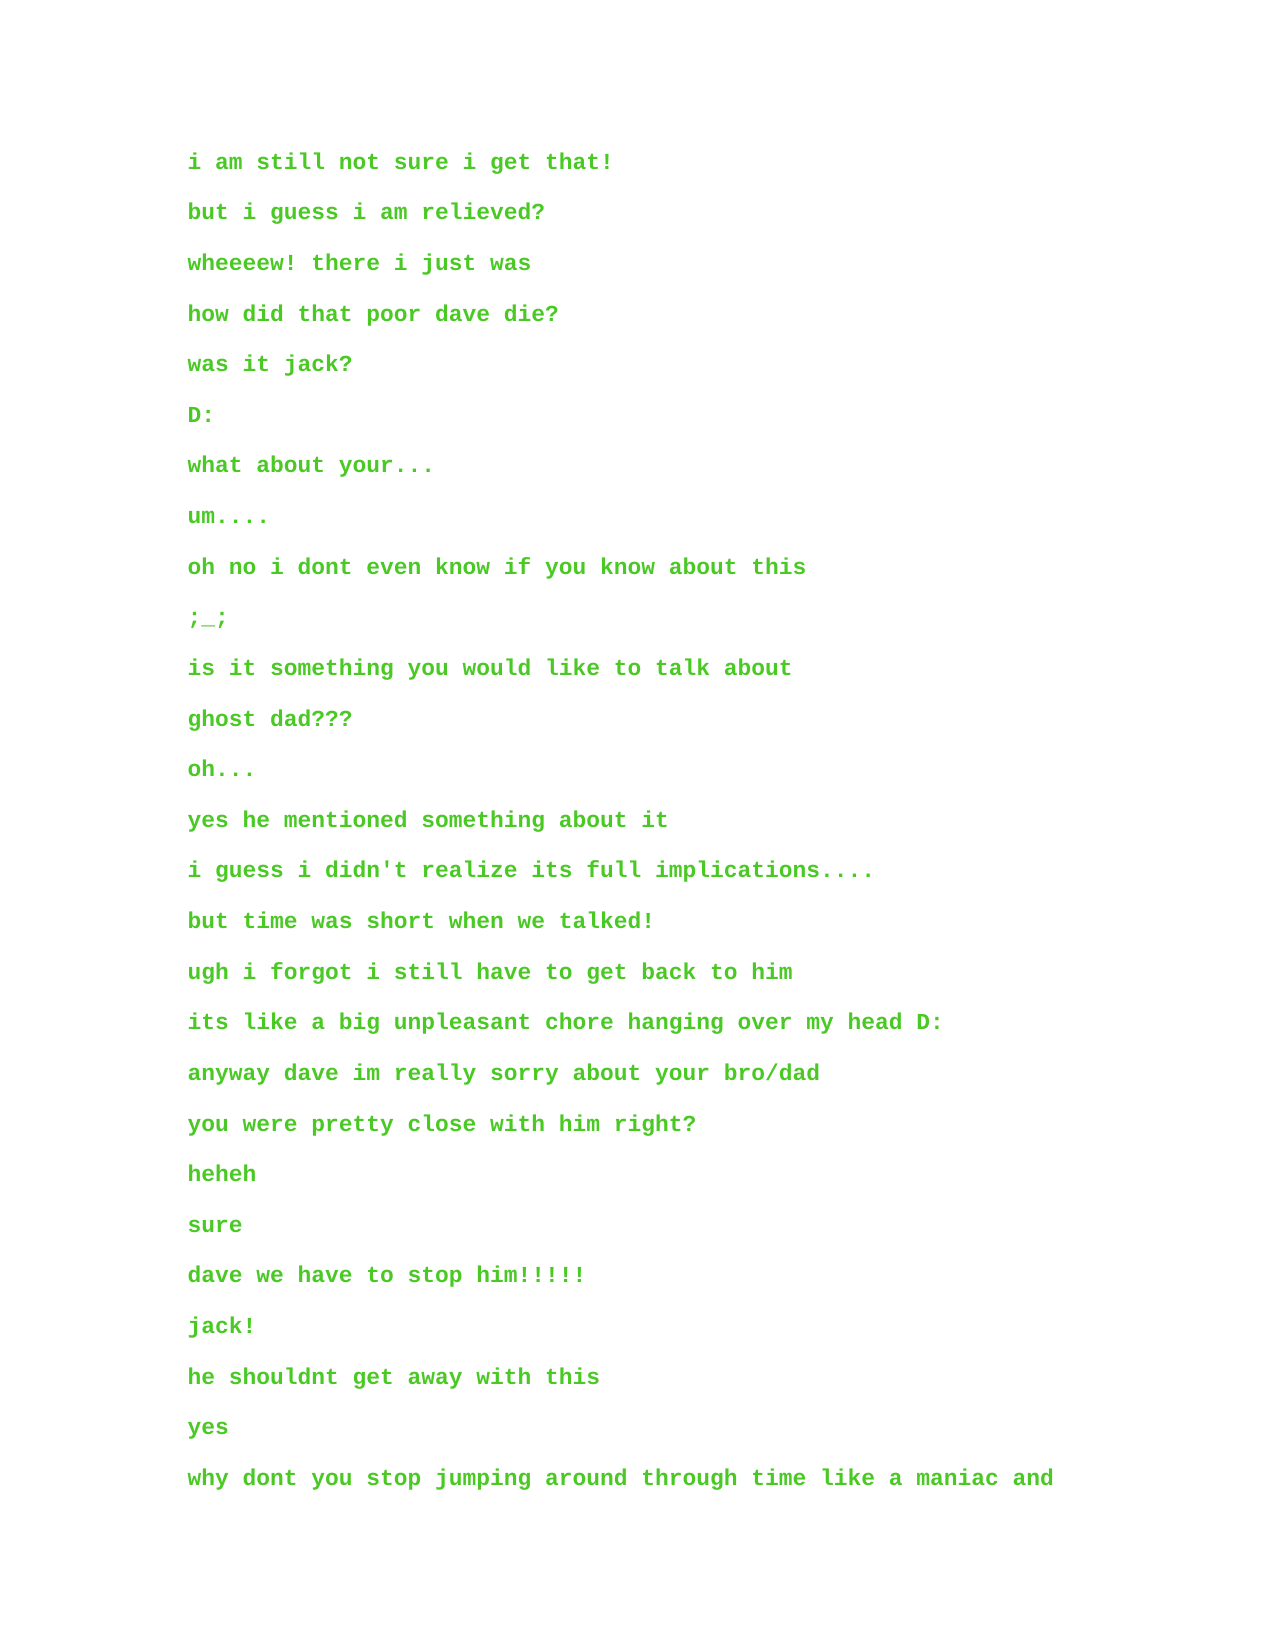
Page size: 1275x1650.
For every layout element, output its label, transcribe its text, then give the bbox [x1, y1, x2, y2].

text wheeeew! there i just was [187, 251, 1087, 277]
text yes [187, 1416, 1087, 1442]
text you were pretty close with him right? [187, 1112, 1087, 1138]
text ugh i forgot i still have to get back to him [187, 960, 1087, 986]
text jack! [187, 1314, 1087, 1340]
text how did that poor dave die? [187, 302, 1087, 328]
text dave we have to stop him!!!!! [187, 1264, 1087, 1290]
text but i guess i am relieved? [187, 201, 1087, 227]
text D: [187, 403, 1087, 429]
text was it jack? [187, 352, 1087, 378]
text anyway dave im really sorry about your bro/dad [187, 1061, 1087, 1087]
text um.... [187, 504, 1087, 530]
text ghost dad??? [187, 707, 1087, 733]
text oh... [187, 757, 1087, 783]
text oh no i dont even know if you know about this [187, 555, 1087, 581]
text he shouldnt get away with this [187, 1365, 1087, 1391]
text its like a big unpleasant chore hanging over my head D: [187, 1011, 1087, 1037]
text why dont you stop jumping around through time like a maniac and [187, 1466, 1087, 1492]
text sure [187, 1213, 1087, 1239]
text i am still not sure i get that! [187, 150, 1087, 176]
text what about your... [187, 454, 1087, 480]
text ;_; [187, 606, 1087, 632]
text but time was short when we talked! [187, 909, 1087, 935]
text is it something you would like to talk about [187, 656, 1087, 682]
text yes he mentioned something about it [187, 808, 1087, 834]
text heheh [187, 1162, 1087, 1188]
text i guess i didn't realize its full implications.... [187, 859, 1087, 885]
